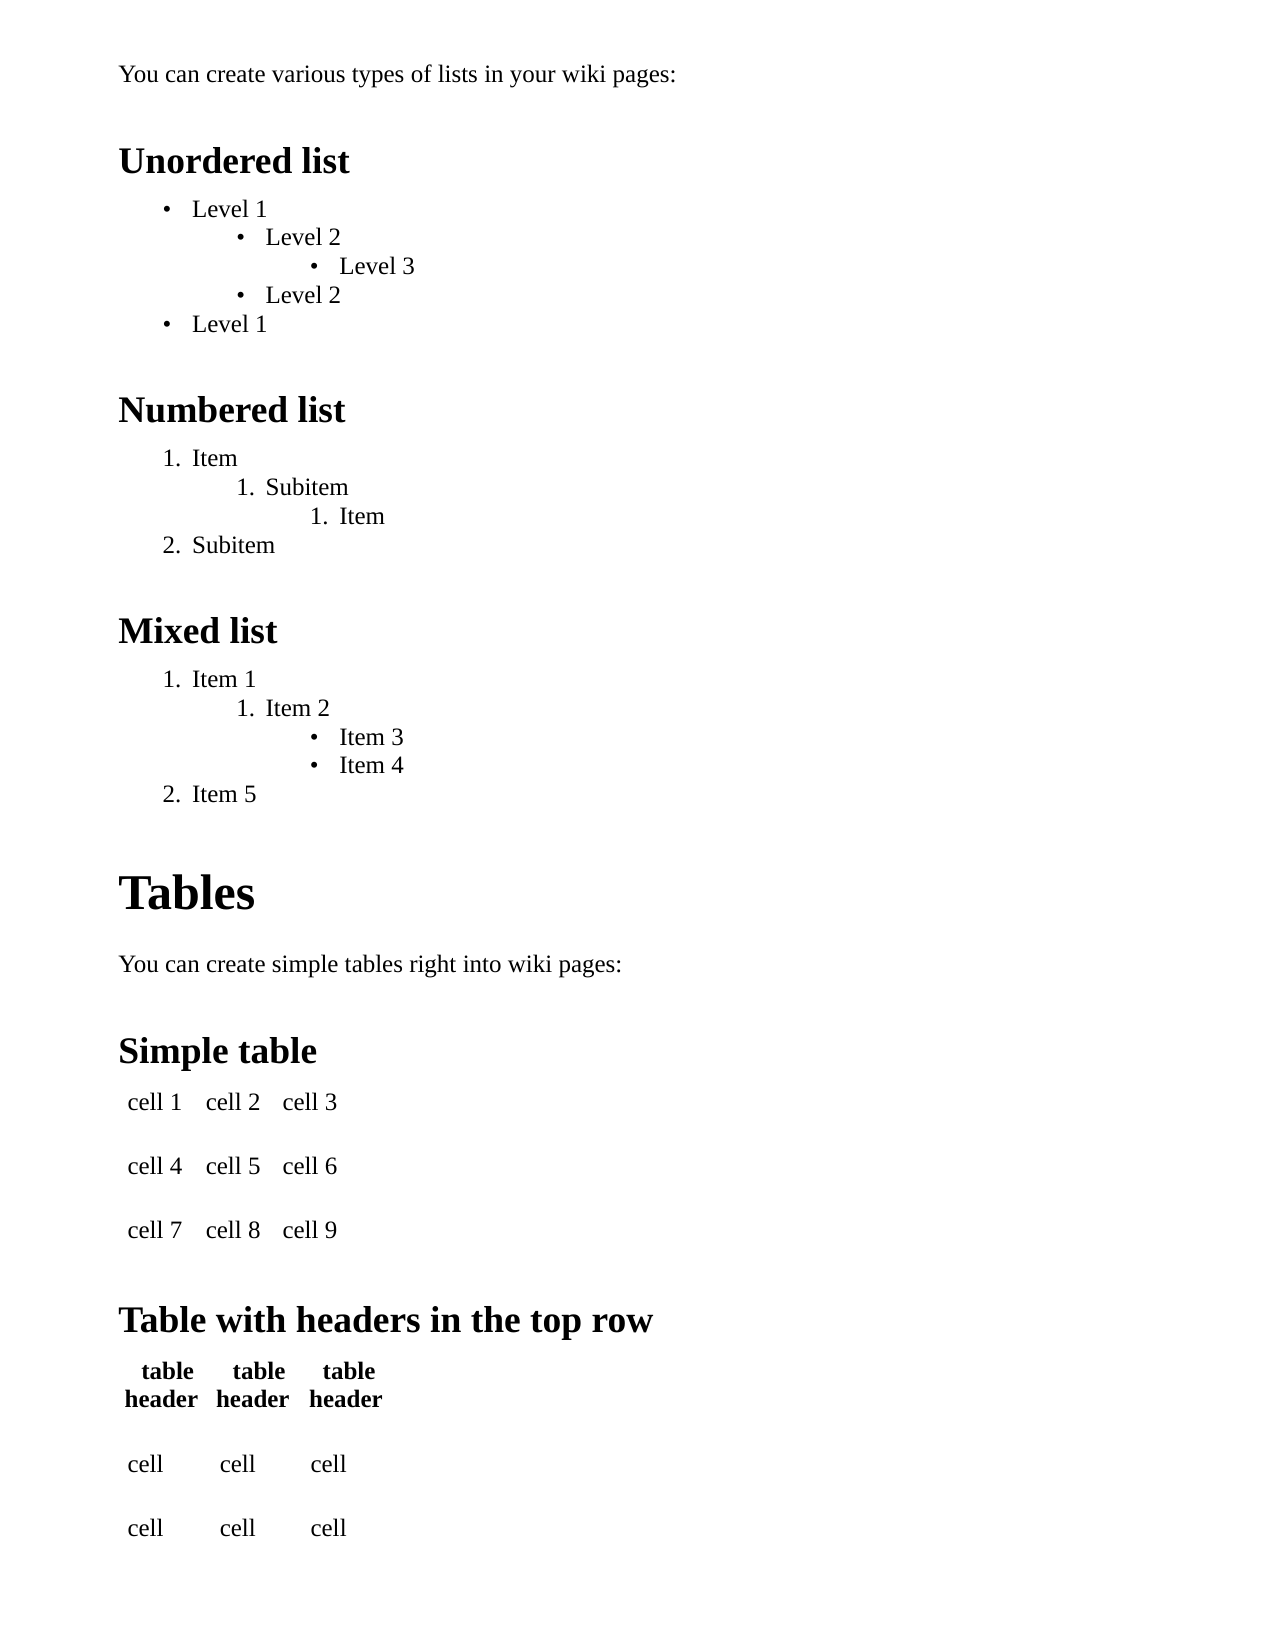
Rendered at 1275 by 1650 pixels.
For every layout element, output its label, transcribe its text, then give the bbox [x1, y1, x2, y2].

table_header cell 1 [118, 1084, 196, 1148]
table_cell cell [210, 1446, 301, 1510]
list Level 1 [162, 194, 1216, 222]
table_cell cell 7 [118, 1213, 196, 1276]
list Subitem [236, 472, 1216, 501]
list Level 2 [236, 222, 1216, 251]
table_header table header [301, 1353, 390, 1446]
table_cell cell 9 [273, 1213, 348, 1276]
list Item 5 [162, 779, 1216, 808]
list Item 1 [162, 664, 1216, 693]
table_cell cell 4 [118, 1148, 196, 1212]
table_cell cell [118, 1510, 210, 1574]
subtitle Mixed list [118, 609, 1216, 652]
table_header cell 3 [273, 1084, 348, 1148]
list Level 3 [309, 251, 1216, 280]
subtitle Numbered list [118, 388, 1216, 431]
list Item [162, 443, 1216, 472]
list Subitem [162, 530, 1216, 558]
list Level 1 [162, 309, 1216, 337]
table_cell cell [301, 1446, 390, 1510]
table_header table header [210, 1353, 301, 1446]
list Level 2 [236, 280, 1216, 309]
subtitle Table with headers in the top row [118, 1297, 1216, 1340]
table_cell cell [118, 1446, 210, 1510]
table_header cell 2 [196, 1084, 273, 1148]
list Item [309, 501, 1216, 530]
list Item 4 [309, 751, 1216, 779]
table_cell cell [210, 1510, 301, 1574]
list Item 3 [309, 722, 1216, 751]
text You can create various types of lists in your wiki pages: [118, 59, 1216, 88]
text You can create simple tables right into wiki pages: [118, 949, 1216, 978]
table_cell cell [301, 1510, 390, 1574]
subtitle Tables [118, 863, 1216, 920]
table_cell cell 6 [273, 1148, 348, 1212]
list Item 2 [236, 693, 1216, 722]
table_cell cell 5 [196, 1148, 273, 1212]
table_cell cell 8 [196, 1213, 273, 1276]
subtitle Unordered list [118, 138, 1216, 181]
table_header table header [118, 1353, 210, 1446]
subtitle Simple table [118, 1029, 1216, 1072]
